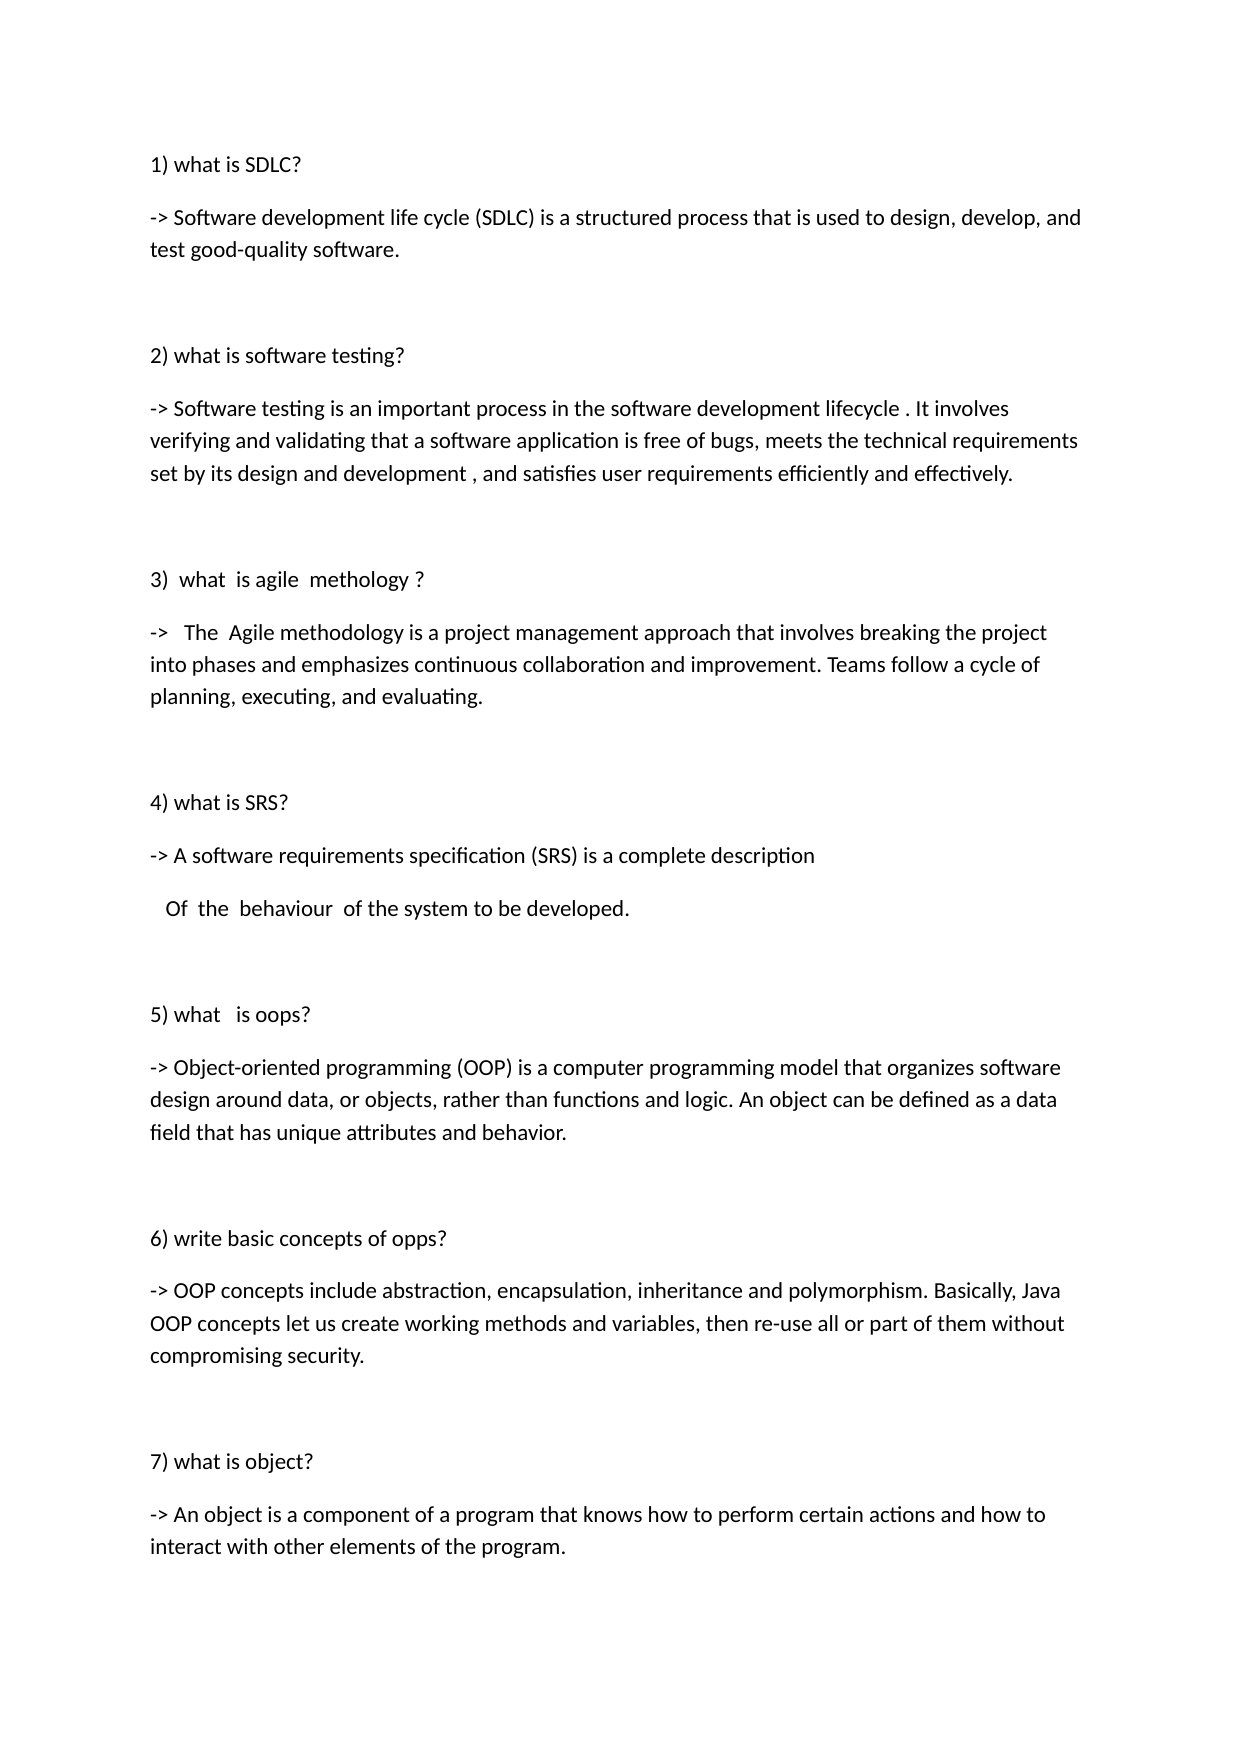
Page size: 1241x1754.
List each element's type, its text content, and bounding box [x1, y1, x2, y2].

text -> OOP concepts include abstraction, encapsulation, inheritance and polymorphism. Basically, Java OOP concepts let us create working methods and variables, then re-use all or part of them without compromising security. [150, 1277, 1090, 1369]
text 4) what is SRS? [150, 788, 1090, 816]
text 7) what is object? [150, 1447, 1090, 1475]
text -> Software testing is an important process in the software development lifecycle . It involves verifying and validating that a software application is free of bugs, meets the technical requirements set by its design and development , and satisfies user requirements efficiently and effectively. [150, 394, 1090, 487]
text 6) write basic concepts of opps? [150, 1224, 1090, 1252]
text -> A software requirements specification (SRS) is a complete description [150, 841, 1090, 869]
text Of the behaviour of the system to be developed. [150, 894, 1090, 922]
text -> Software development life cycle (SDLC) is a structured process that is used to design, develop, and test good-quality software. [150, 203, 1090, 263]
text 1) what is SDLC? [150, 150, 1090, 178]
text 5) what is oops? [150, 1000, 1090, 1028]
text 3) what is agile methology ? [150, 565, 1090, 593]
text -> An object is a component of a program that knows how to perform certain actions and how to interact with other elements of the program. [150, 1500, 1090, 1560]
text -> The Agile methodology is a project management approach that involves breaking the project into phases and emphasizes continuous collaboration and improvement. Teams follow a cycle of planning, executing, and evaluating. [150, 618, 1090, 710]
text 2) what is software testing? [150, 341, 1090, 369]
text -> Object-oriented programming (OOP) is a computer programming model that organizes software design around data, or objects, rather than functions and logic. An object can be defined as a data field that has unique attributes and behavior. [150, 1053, 1090, 1146]
